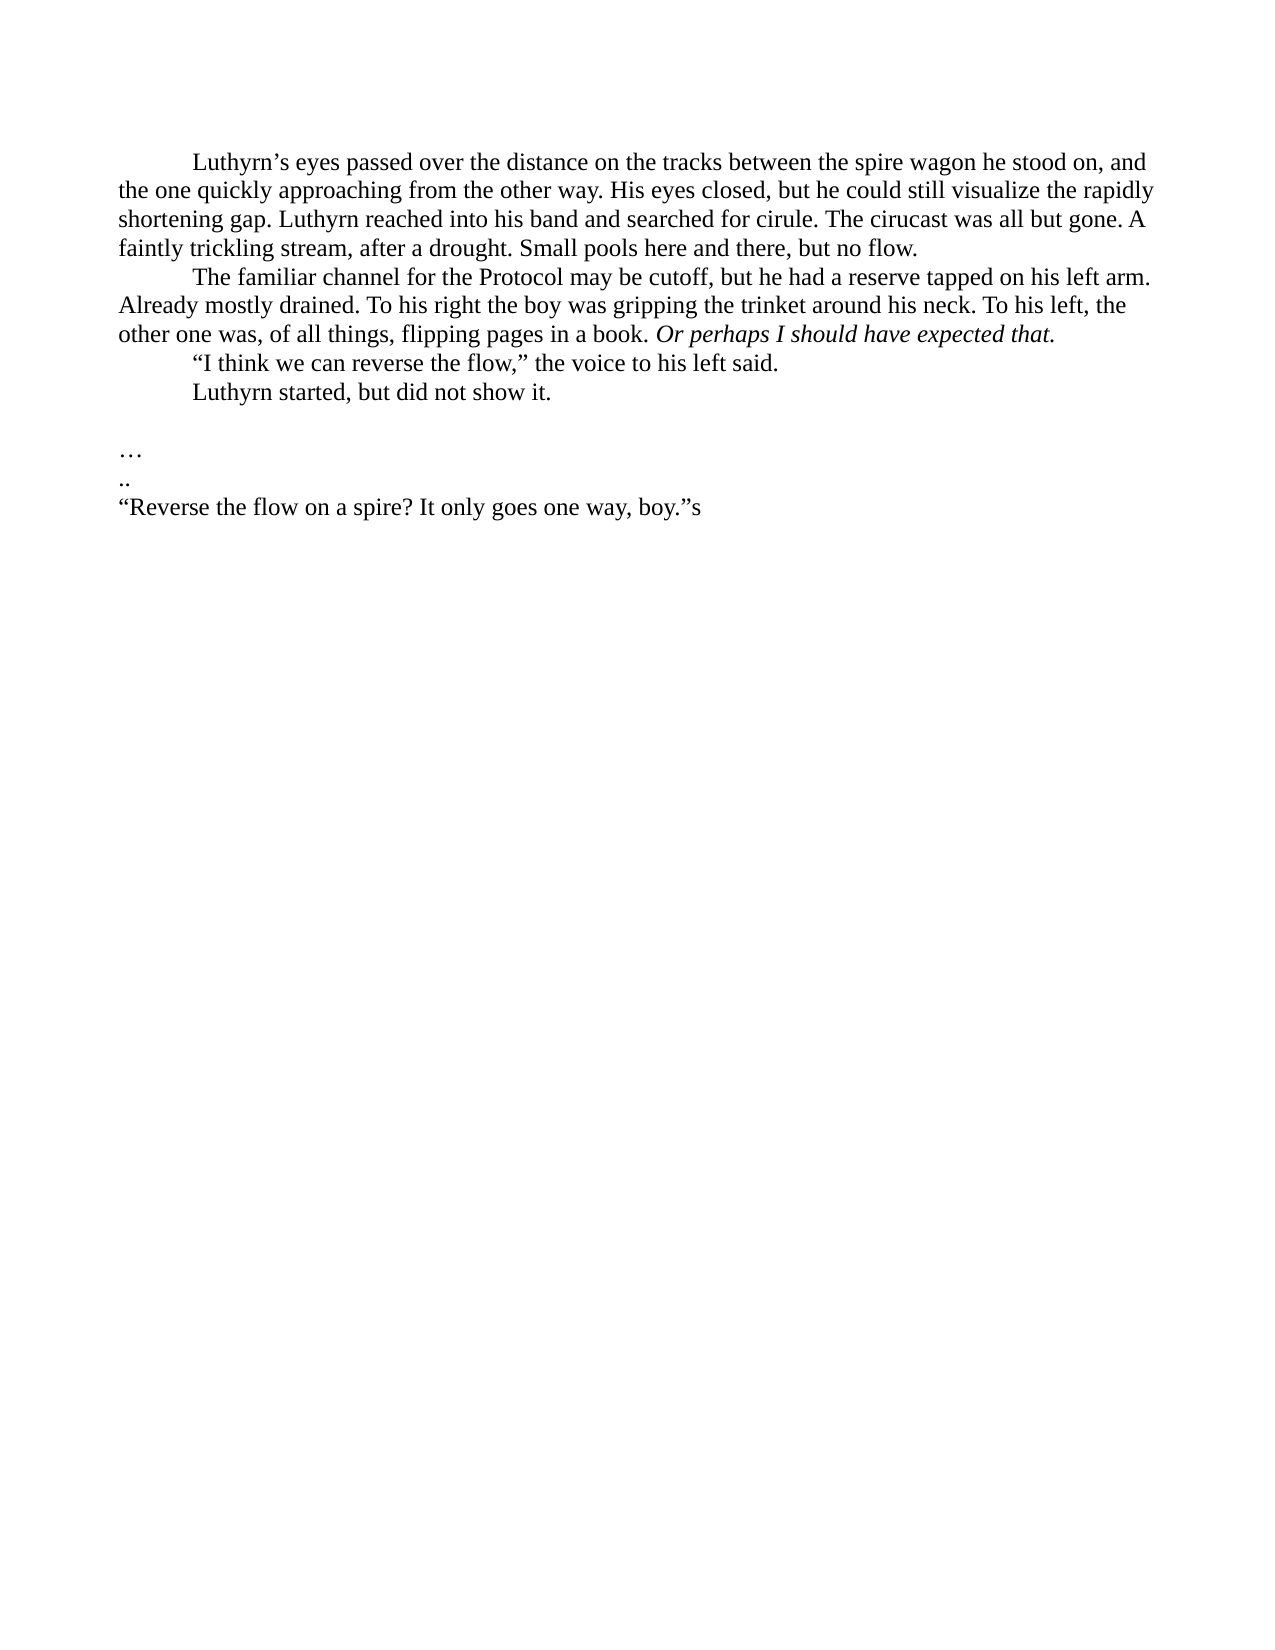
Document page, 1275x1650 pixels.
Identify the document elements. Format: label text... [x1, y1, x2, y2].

text Luthyrn’s eyes passed over the distance on the tracks between the spire wagon he stood on, and the one quickly approaching from the other way. His eyes closed, but he could still visualize the rapidly shortening gap. Luthyrn reached into his band and searched for cirule. The cirucast was all but gone. A faintly trickling stream, after a drought. Small pools here and there, but no flow. [118, 147, 1157, 262]
text The familiar channel for the Protocol may be cutoff, but he had a reserve tapped on his left arm. Already mostly drained. To his right the boy was gripping the trinket around his neck. To his left, the other one was, of all things, flipping pages in a book. Or perhaps I should have expected that. [118, 262, 1157, 348]
text “Reverse the flow on a spire? It only goes one way, boy.”s [118, 492, 1157, 521]
text “I think we can reverse the flow,” the voice to his left said. [118, 348, 1157, 377]
text Luthyrn started, but did not show it. [118, 377, 1157, 406]
text … [118, 434, 1157, 463]
text .. [118, 463, 1157, 492]
